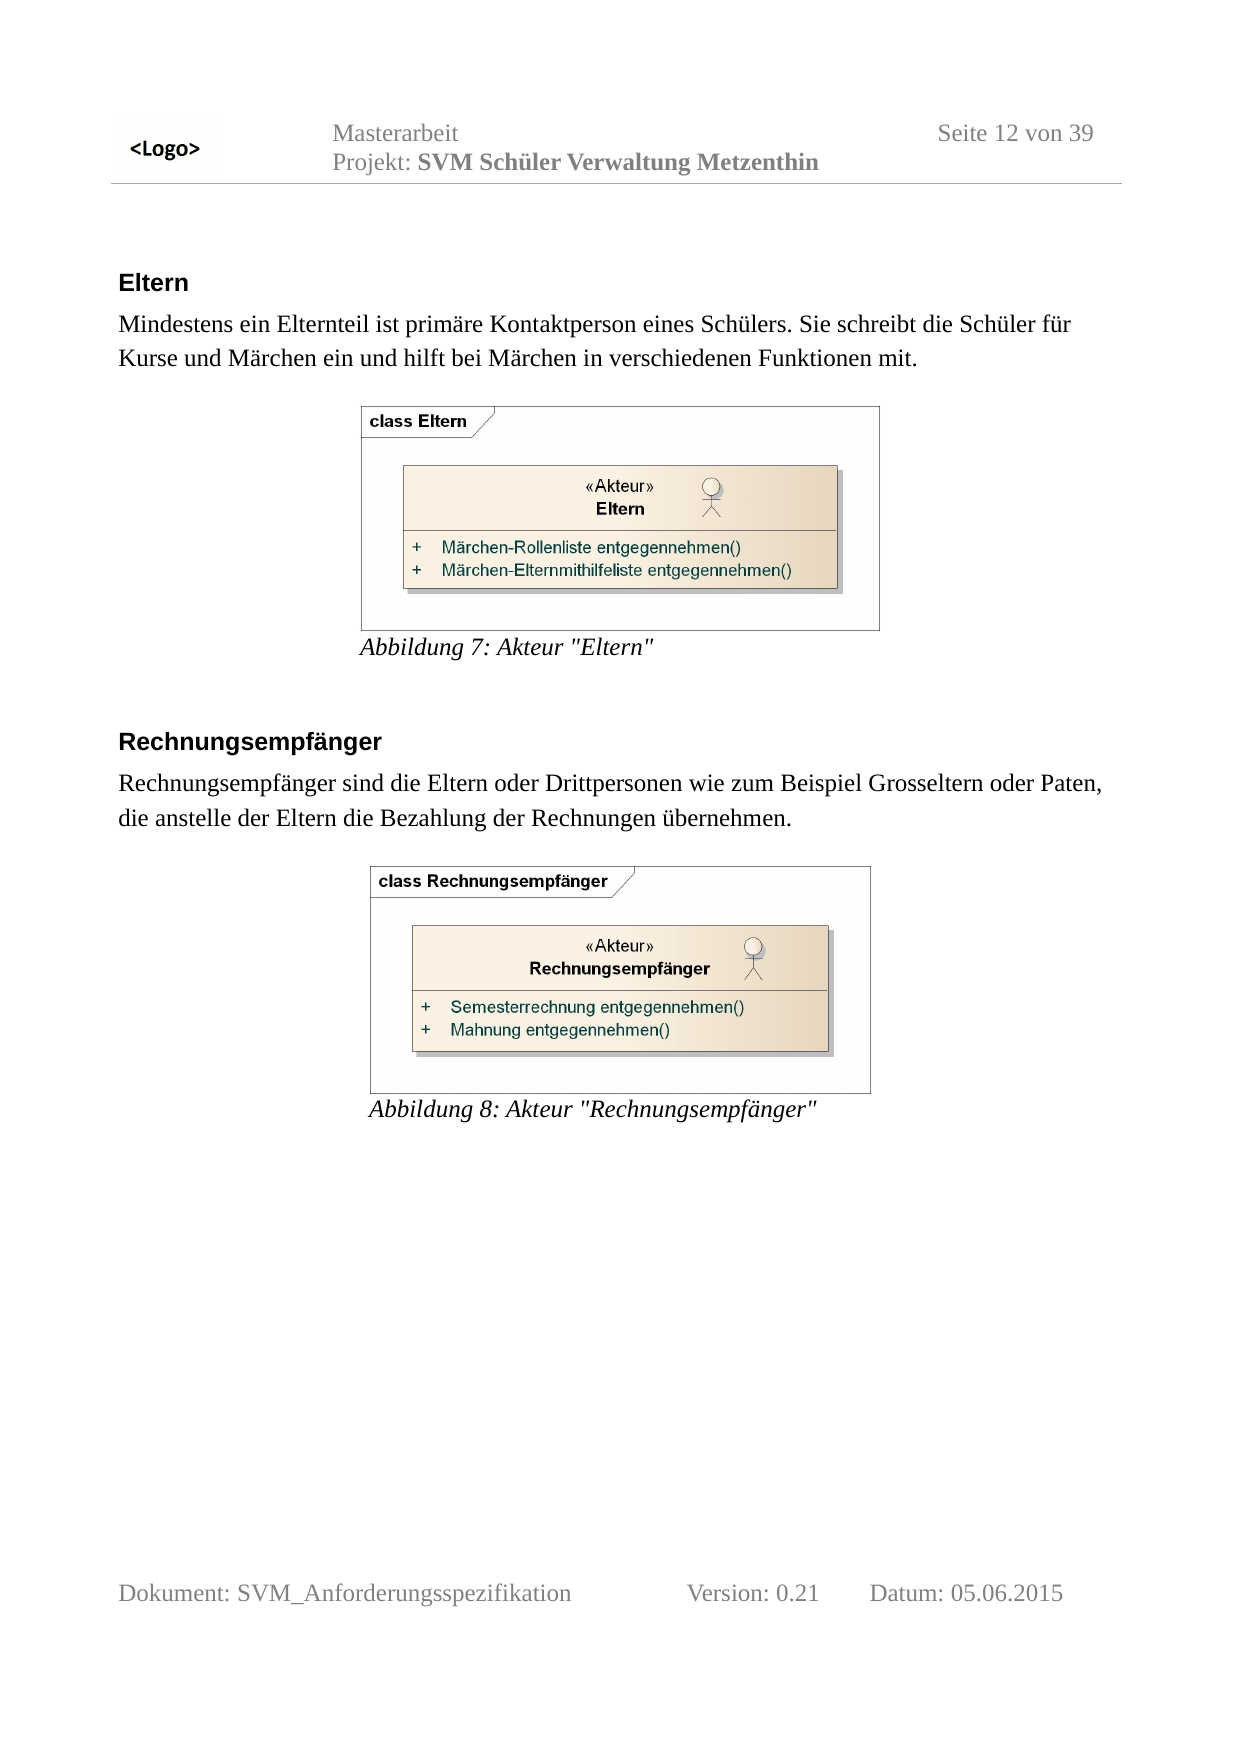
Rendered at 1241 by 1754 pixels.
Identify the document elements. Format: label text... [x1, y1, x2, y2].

subtitle Eltern [118, 267, 1122, 296]
picture [368, 864, 872, 1095]
text Rechnungsempfänger sind die Eltern oder Drittpersonen wie zum Beispiel Grosseltern oder Paten, die anstelle der Eltern die Bezahlung der Rechnungen übernehmen. [118, 768, 1122, 831]
text Abbildung 7: Akteur "Eltern" [360, 632, 881, 661]
text Abbildung 8: Akteur "Rechnungsempfänger" [369, 1095, 871, 1123]
picture [359, 404, 881, 632]
picture [118, 118, 224, 183]
subtitle Rechnungsempfänger [118, 727, 1122, 756]
text Mindestens ein Elternteil ist primäre Kontaktperson eines Schülers. Sie schreibt die Schüler für Kurse und Märchen ein und hilft bei Märchen in verschiedenen Funktionen mit. [118, 309, 1122, 372]
